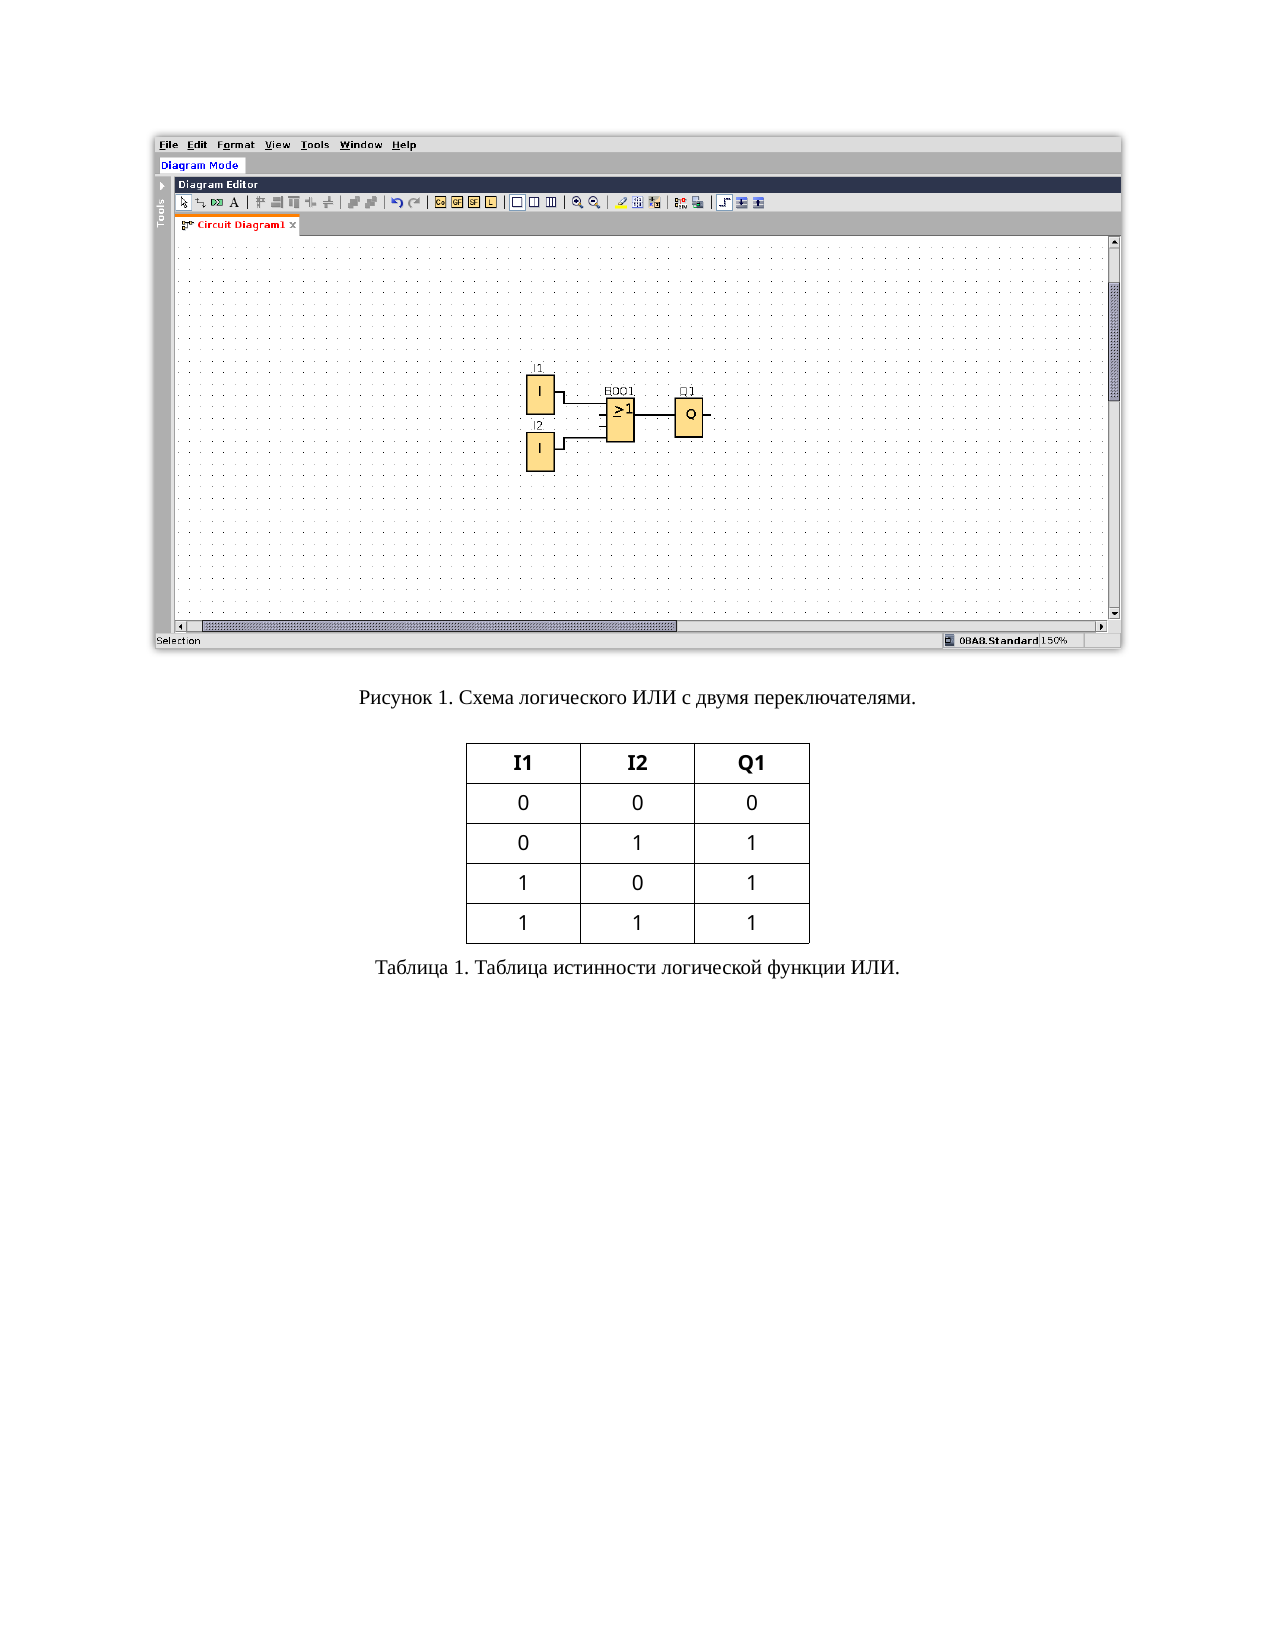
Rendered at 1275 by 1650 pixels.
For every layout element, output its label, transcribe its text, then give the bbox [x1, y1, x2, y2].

table_cell 1 [581, 824, 694, 863]
table_header I1 [467, 744, 580, 783]
table_cell 1 [467, 904, 580, 943]
table_cell 1 [695, 864, 809, 903]
text Рисунок 1. Схема логического ИЛИ с двумя переключателями. [118, 685, 1157, 709]
table_cell 1 [467, 864, 580, 903]
table_header I2 [581, 744, 694, 783]
table_cell 1 [695, 904, 809, 943]
table_cell 1 [695, 824, 809, 863]
picture [118, 101, 1157, 685]
table_cell 0 [695, 784, 809, 823]
table_header Q1 [695, 744, 809, 783]
table_cell 0 [581, 864, 694, 903]
table_cell 0 [581, 784, 694, 823]
text Таблица 1. Таблица истинности логической функции ИЛИ. [118, 955, 1157, 979]
table_cell 1 [581, 904, 694, 943]
table_cell 0 [467, 784, 580, 823]
table_cell 0 [467, 824, 580, 863]
